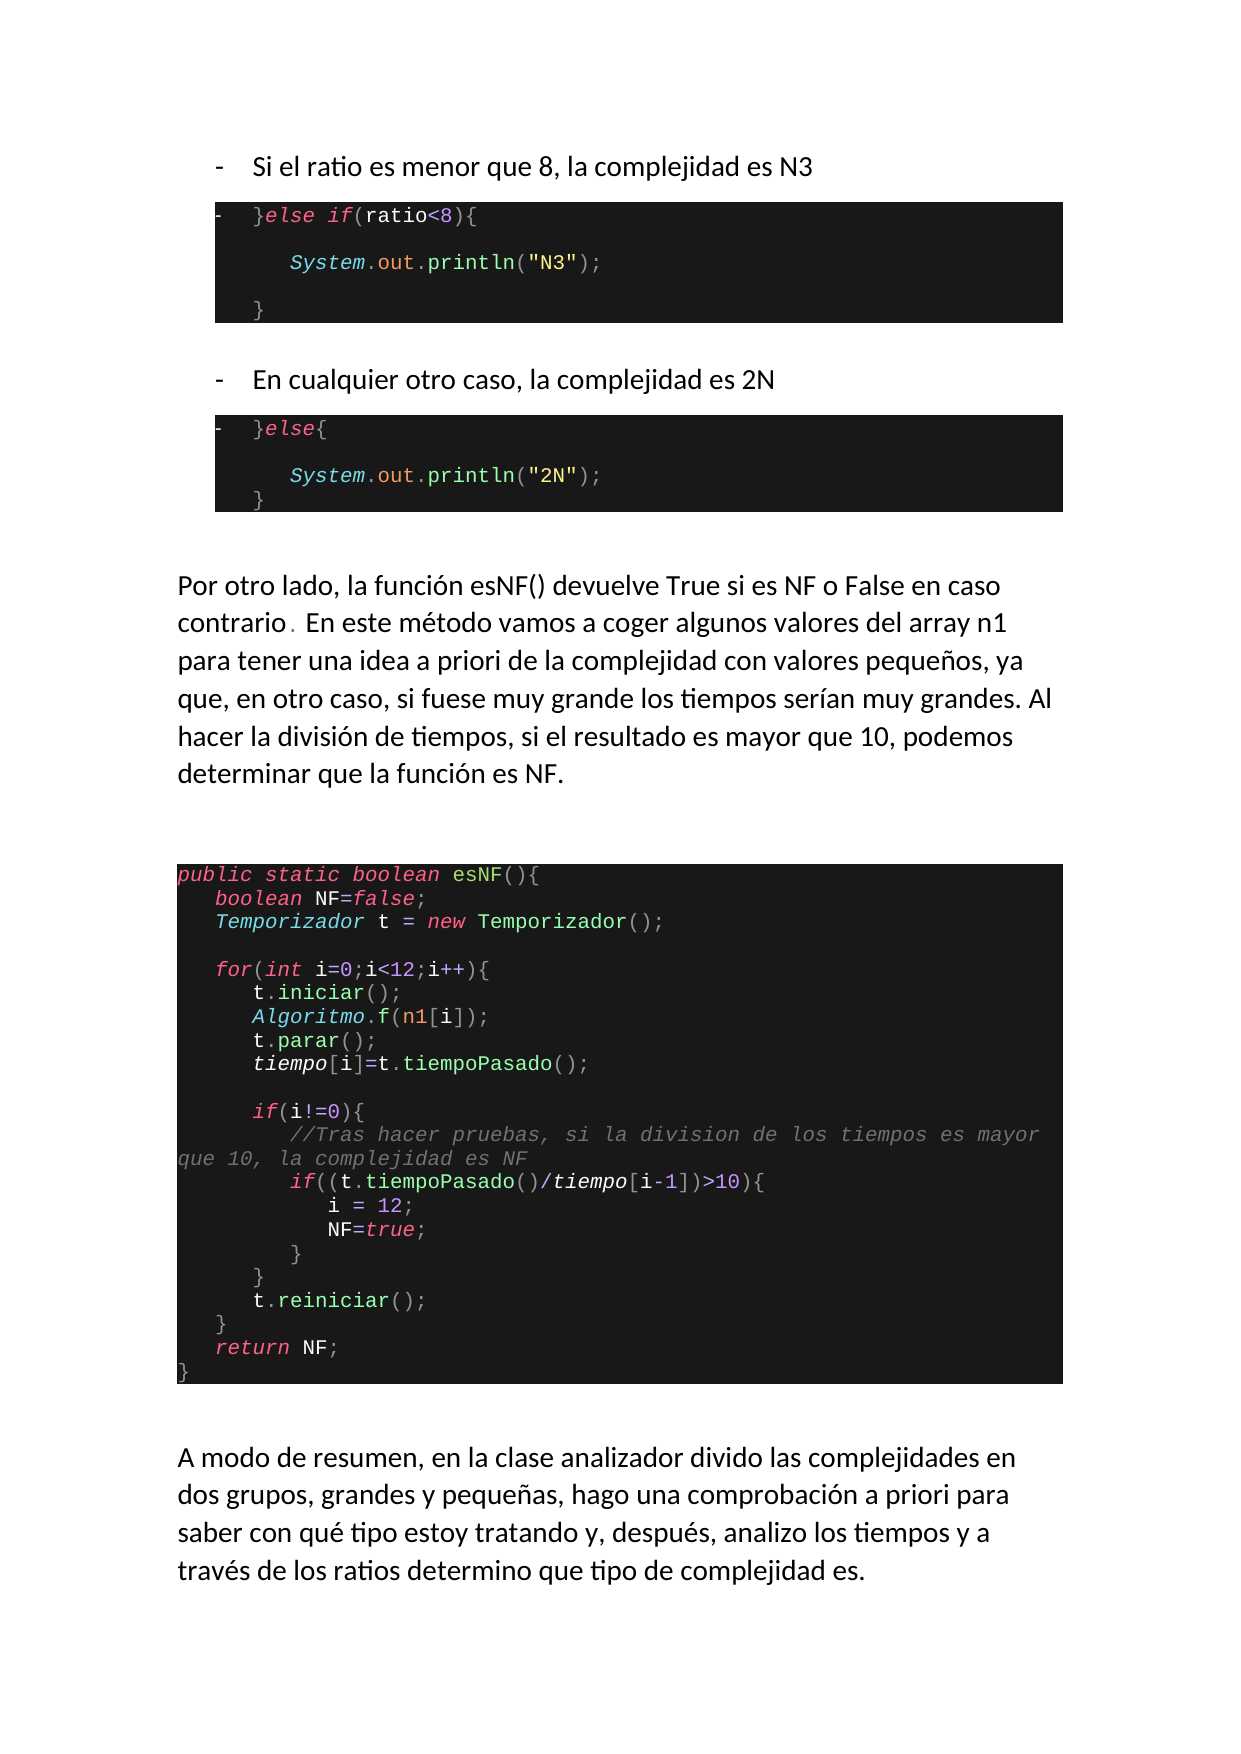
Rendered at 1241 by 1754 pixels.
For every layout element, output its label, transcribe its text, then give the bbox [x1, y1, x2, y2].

list }else{ System.out.println("2N"); } [215, 415, 1063, 512]
text A modo de resumen, en la clase analizador divido las complejidades en dos grupos, grandes y pequeñas, hago una comprobación a priori para saber con qué tipo estoy tratando y, después, analizo los tiempos y a través de los ratios determino que tipo de complejidad es. [177, 1439, 1063, 1587]
text public static boolean esNF(){ boolean NF=false; Temporizador t = new Temporizador(); for(int i=0;i<12;i++){ t.iniciar(); Algoritmo.f(n1[i]); t.parar(); tiempo[i]=t.tiempoPasado(); if(i!=0){ //Tras hacer pruebas, si la division de los tiempos es mayor que 10, la complejidad es NF if((t.tiempoPasado()/tiempo[i-1])>10){ i = 12; NF=true; } } t.reiniciar(); } return NF; } [177, 864, 1063, 1384]
list Si el ratio es menor que 8, la complejidad es N3 [215, 148, 1063, 183]
list }else if(ratio<8){ System.out.println("N3"); } [215, 202, 1063, 323]
list En cualquier otro caso, la complejidad es 2N [215, 361, 1063, 396]
text Por otro lado, la función esNF() devuelve True si es NF o False en caso contrario. En este método vamos a coger algunos valores del array n1 para tener una idea a priori de la complejidad con valores pequeños, ya que, en otro caso, si fuese muy grande los tiempos serían muy grandes. Al hacer la división de tiempos, si el resultado es mayor que 10, podemos determinar que la función es NF. [177, 567, 1063, 791]
